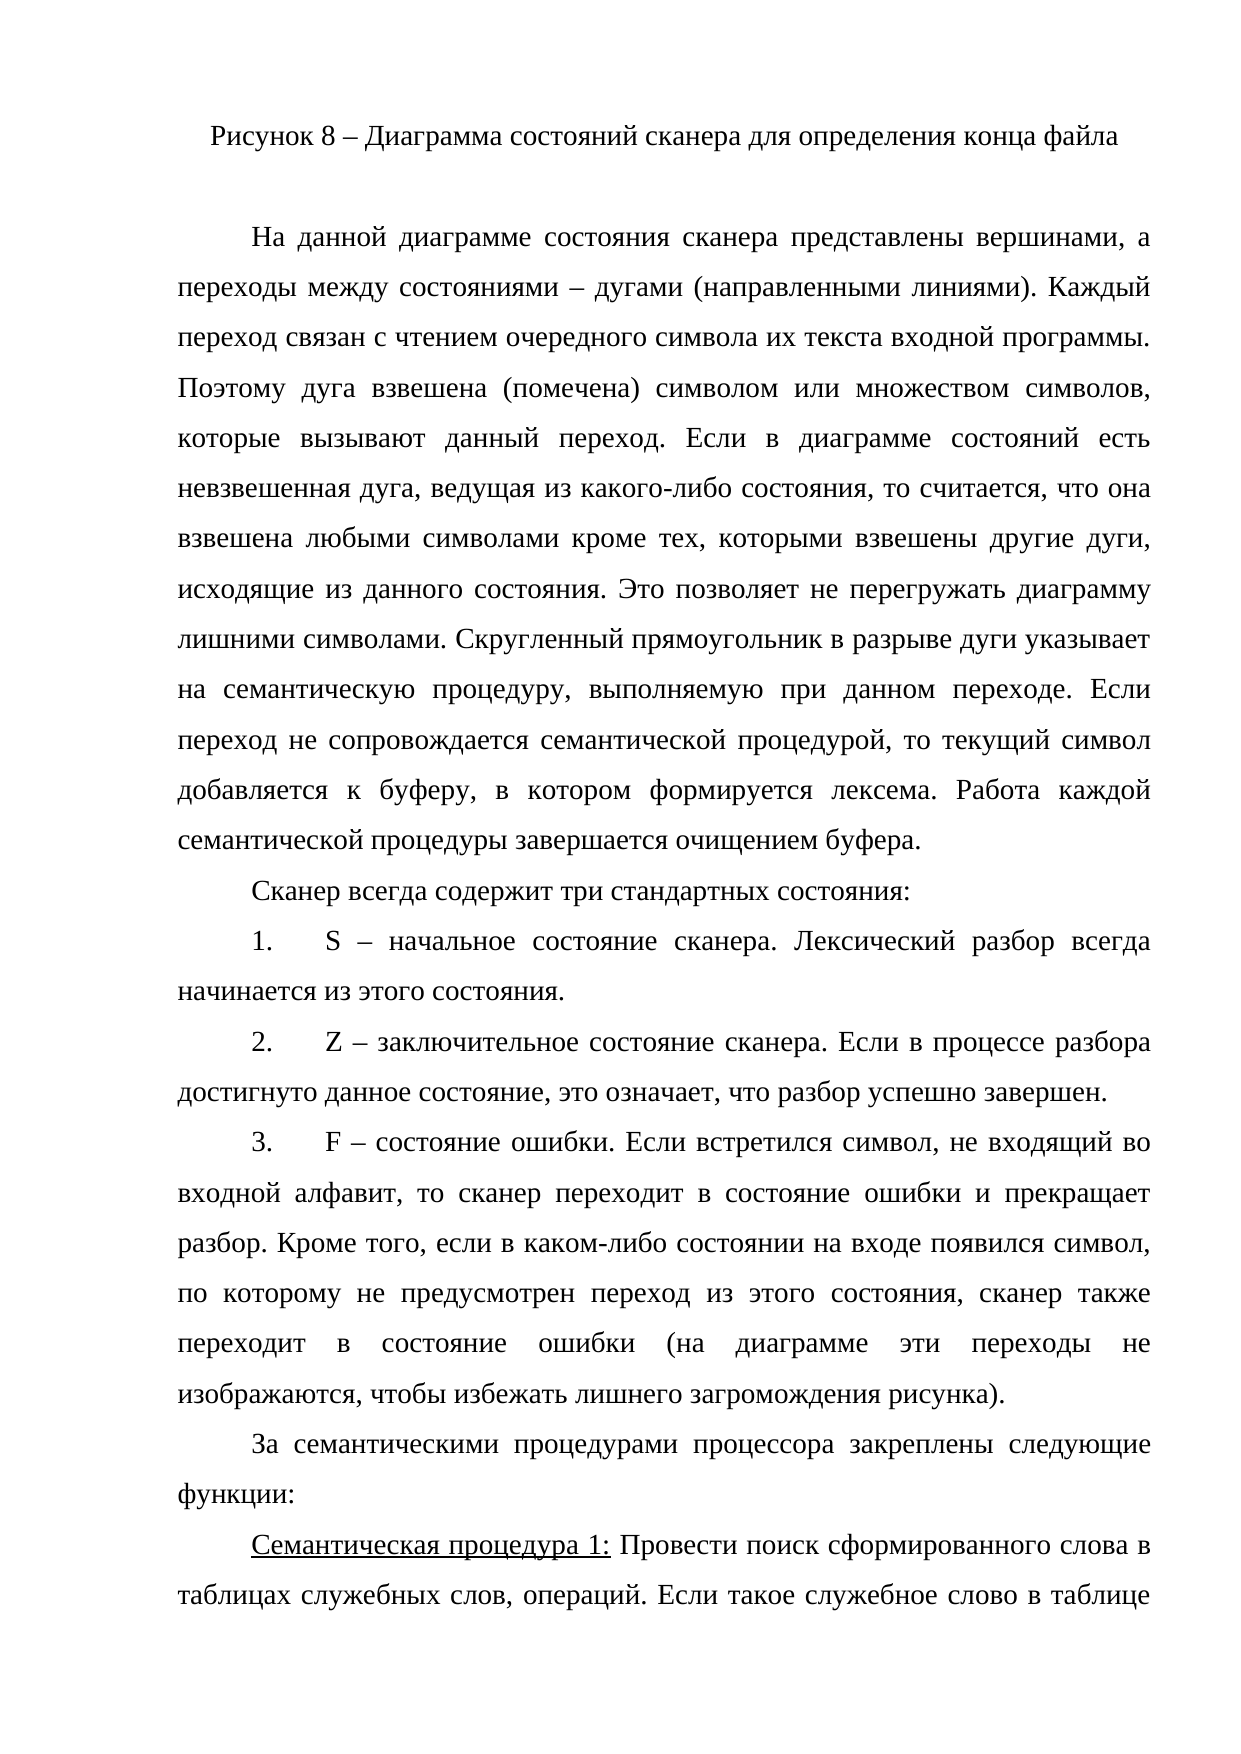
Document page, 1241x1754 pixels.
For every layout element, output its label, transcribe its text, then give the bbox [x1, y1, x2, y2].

text Сканер всегда содержит три стандартных состояния: [177, 873, 1152, 906]
text На данной диаграмме состояния сканера представлены вершинами, а переходы между состояниями – дугами (направленными линиями). Каждый переход связан с чтением очередного символа их текста входной программы. Поэтому дуга взвешена (помечена) символом или множеством символов, которые вызывают данный переход. Если в диаграмме состояний есть невзвешенная дуга, ведущая из какого-либо состояния, то считается, что она взвешена любыми символами кроме тех, которыми взвешены другие дуги, исходящие из данного состояния. Это позволяет не перегружать диаграмму лишними символами. Скругленный прямоугольник в разрыве дуги указывает на семантическую процедуру, выполняемую при данном переходе. Если переход не сопровождается семантической процедурой, то текущий символ добавляется к буферу, в котором формируется лексема. Работа каждой семантической процедуры завершается очищением буфера. [177, 219, 1152, 856]
text Рисунок 8 – Диаграмма состояний сканера для определения конца файла [177, 118, 1152, 152]
list Z – заключительное состояние сканера. Если в процессе разбора достигнуто данное состояние, это означает, что разбор успешно завершен. [177, 1024, 1152, 1108]
text Семантическая процедура 1: Провести поиск сформированного слова в таблицах служебных слов, операций. Если такое служебное слово в таблице [177, 1527, 1152, 1611]
text За семантическими процедурами процессора закреплены следующие функции: [177, 1426, 1152, 1510]
list S – начальное состояние сканера. Лексический разбор всегда начинается из этого состояния. [177, 923, 1152, 1007]
list F – состояние ошибки. Если встретился символ, не входящий во входной алфавит, то сканер переходит в состояние ошибки и прекращает разбор. Кроме того, если в каком-либо состоянии на входе появился символ, по которому не предусмотрен переход из этого состояния, сканер также переходит в состояние ошибки (на диаграмме эти переходы не изображаются, чтобы избежать лишнего загромождения рисунка). [177, 1124, 1152, 1409]
